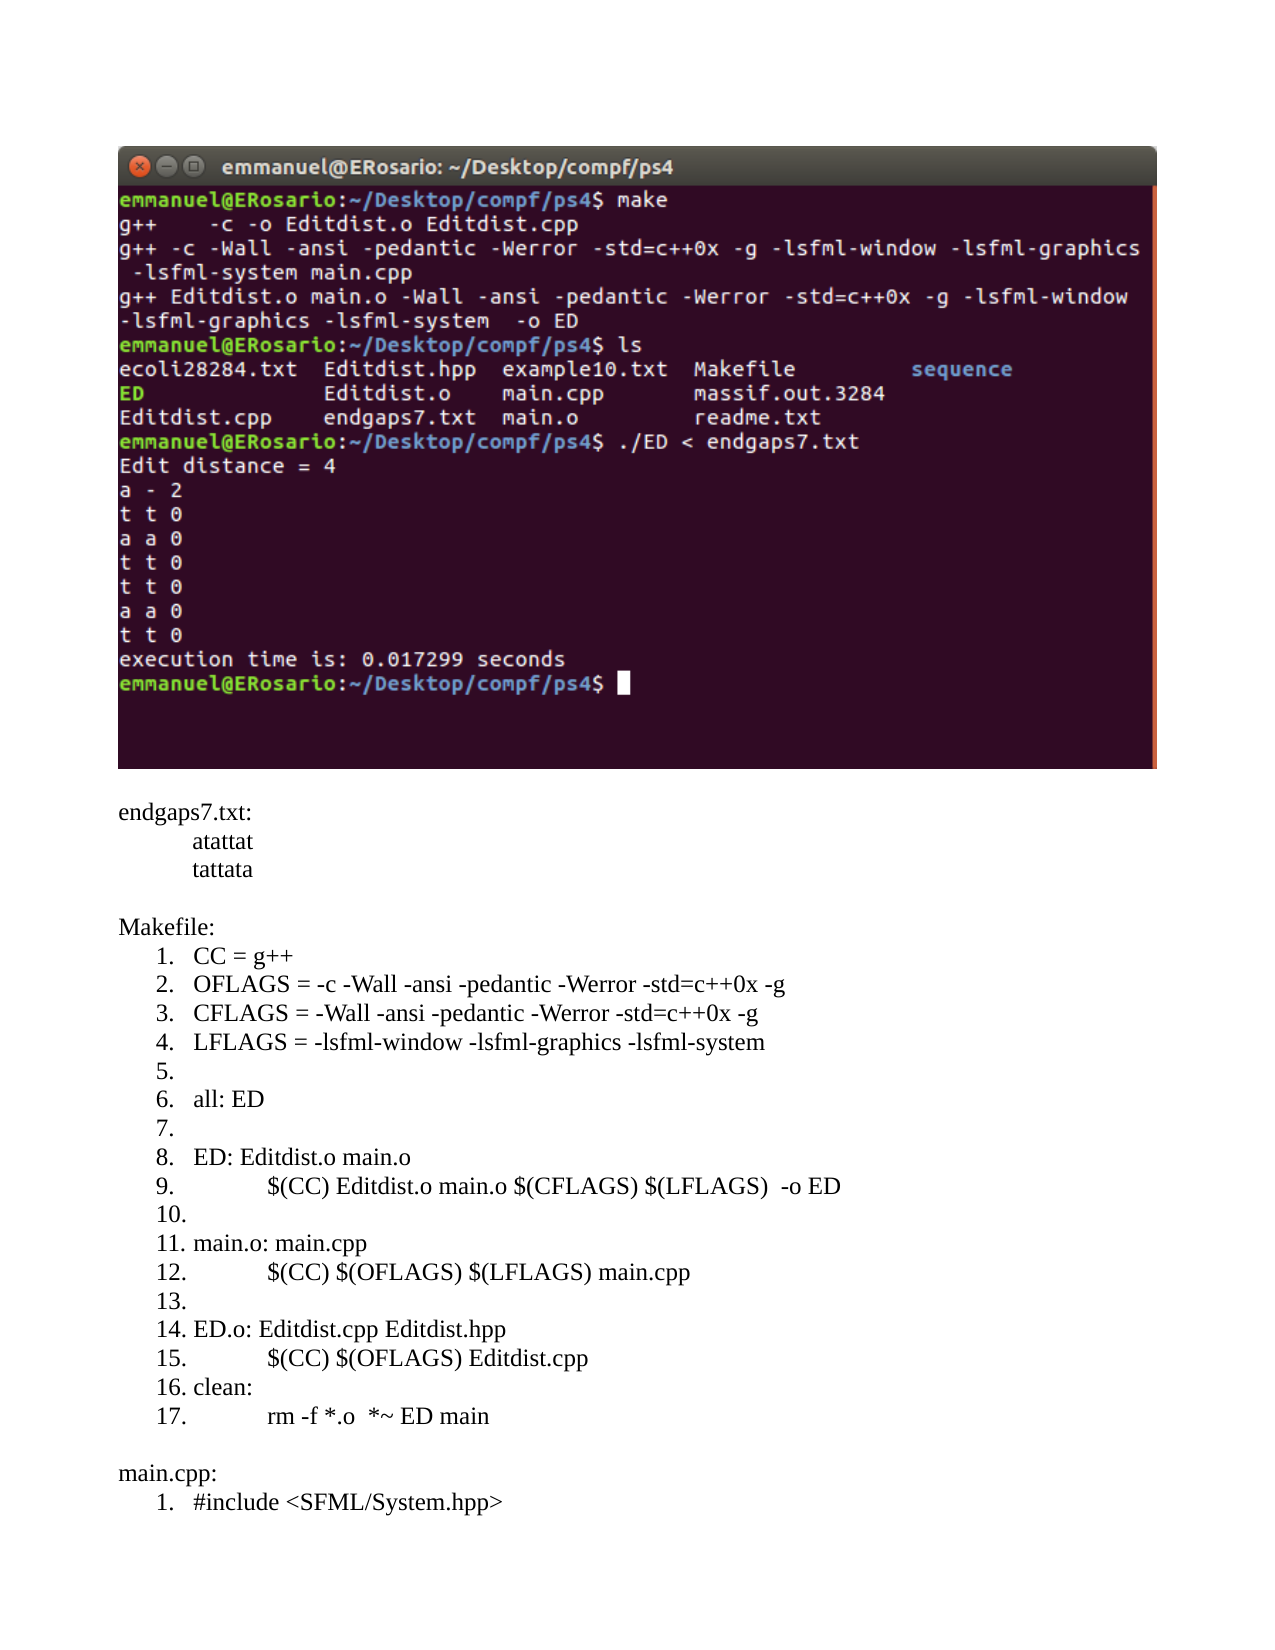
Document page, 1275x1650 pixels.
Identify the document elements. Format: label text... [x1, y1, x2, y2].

text atattat [118, 826, 1157, 854]
list clean: [156, 1372, 1157, 1401]
list ED: Editdist.o main.o [156, 1142, 1157, 1171]
text main.cpp: [118, 1458, 1157, 1487]
text endgaps7.txt: [118, 797, 1157, 826]
list ED.o: Editdist.cpp Editdist.hpp [156, 1314, 1157, 1343]
text tattata [118, 854, 1157, 883]
list $(CC) $(OFLAGS) $(LFLAGS) main.cpp [156, 1257, 1157, 1286]
list main.o: main.cpp [156, 1228, 1157, 1257]
list #include <SFML/System.hpp> [156, 1487, 1157, 1516]
list all: ED [156, 1084, 1157, 1113]
text Makefile: [118, 912, 1157, 941]
list $(CC) $(OFLAGS) Editdist.cpp [156, 1343, 1157, 1372]
list LFLAGS = -lsfml-window -lsfml-graphics -lsfml-system [156, 1027, 1157, 1056]
list CC = g++ [156, 941, 1157, 969]
list OFLAGS = -c -Wall -ansi -pedantic -Werror -std=c++0x -g [156, 969, 1157, 998]
list CFLAGS = -Wall -ansi -pedantic -Werror -std=c++0x -g [156, 998, 1157, 1027]
list rm -f *.o *~ ED main [156, 1401, 1157, 1429]
list $(CC) Editdist.o main.o $(CFLAGS) $(LFLAGS) -o ED [156, 1171, 1157, 1199]
